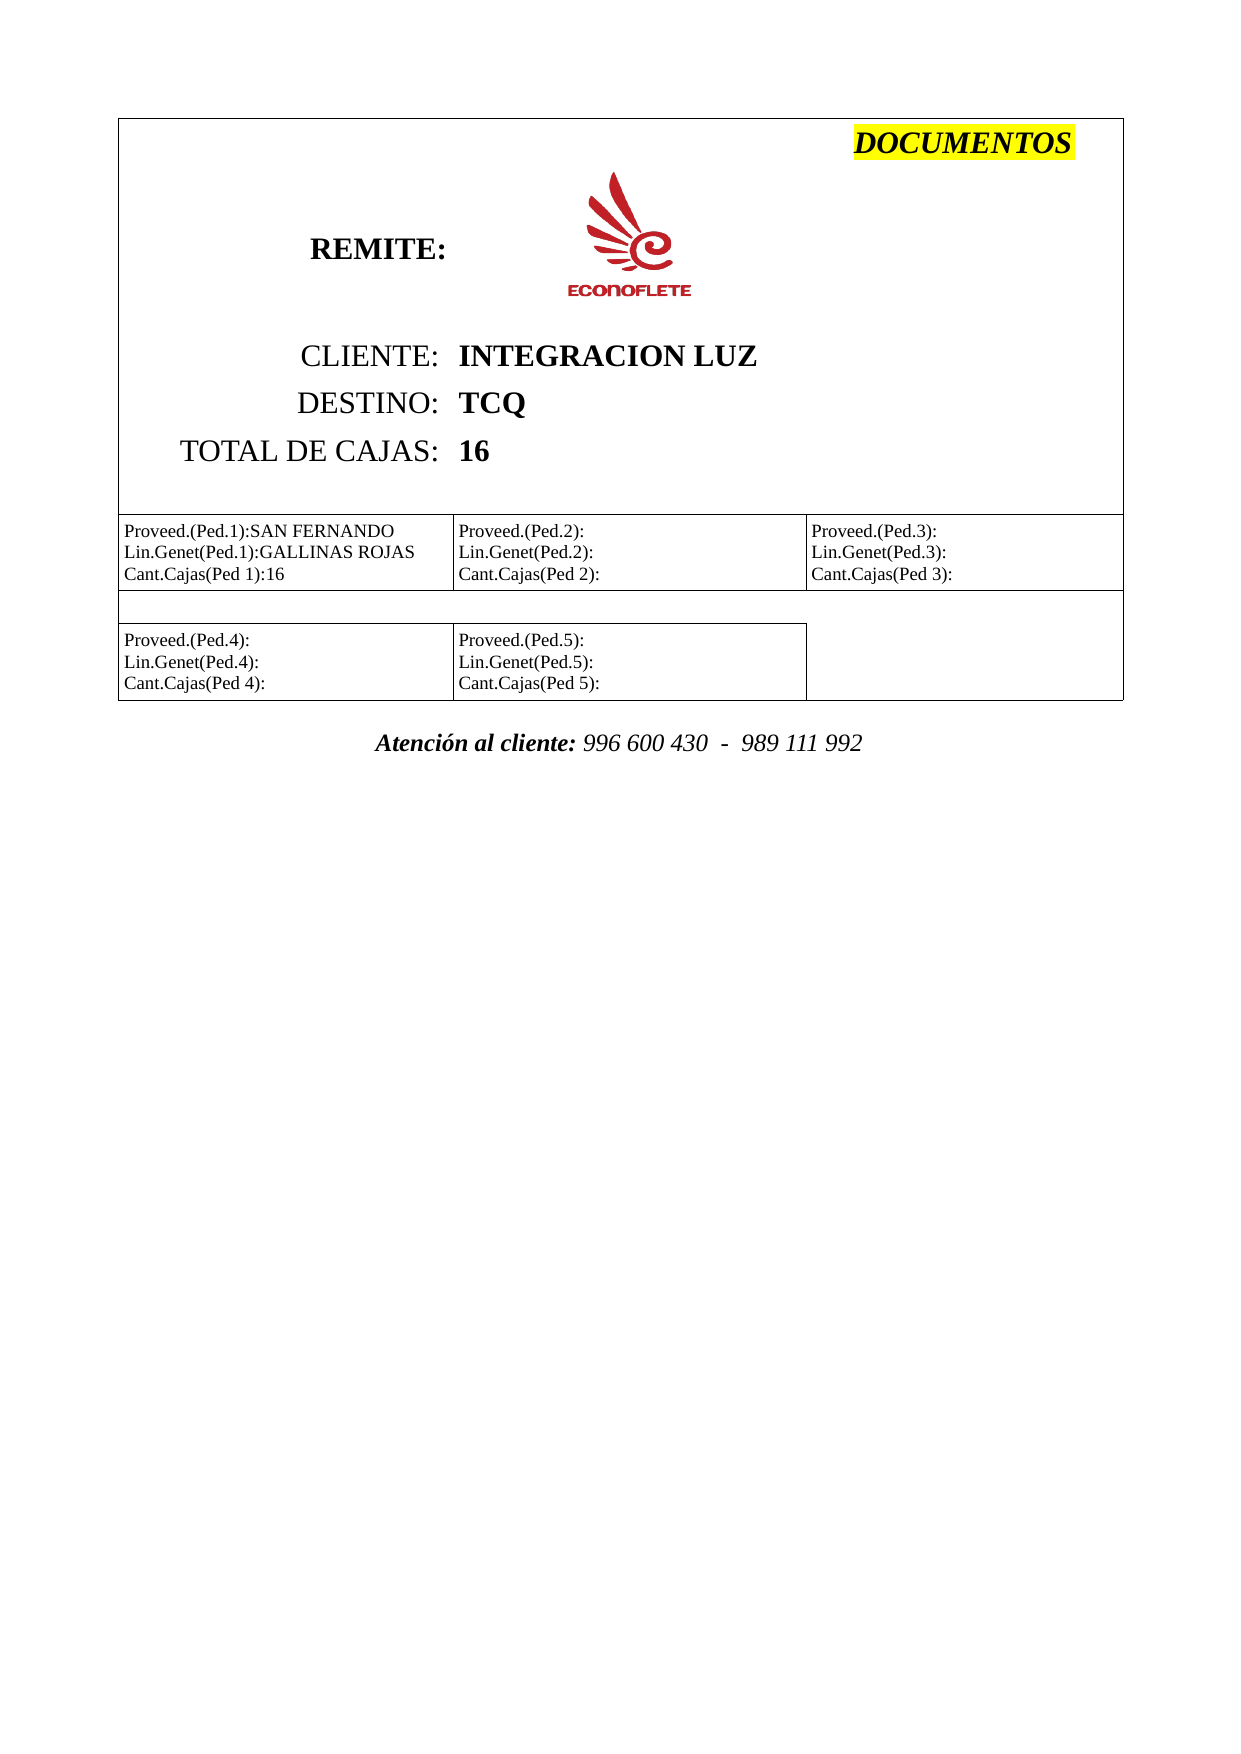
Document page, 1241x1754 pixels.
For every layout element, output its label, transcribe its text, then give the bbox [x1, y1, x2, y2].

table_header DOCUMENTOS [806, 119, 1123, 166]
table_cell TCQ [453, 379, 806, 426]
table_cell [119, 474, 453, 514]
table_cell Proveed.(Ped.3): Lin.Genet(Ped.3): Cant.Cajas(Ped 3): [807, 515, 1123, 590]
table_cell [806, 379, 1123, 426]
table_cell REMITE: [119, 166, 453, 332]
table_header [453, 119, 806, 166]
table_cell [806, 474, 1123, 514]
table_cell Proveed.(Ped.2): Lin.Genet(Ped.2): Cant.Cajas(Ped 2): [454, 515, 806, 590]
table_cell [119, 591, 453, 623]
table_cell DESTINO: [119, 379, 453, 426]
table_cell [453, 166, 806, 332]
table_cell [453, 591, 806, 623]
table_header [119, 119, 453, 166]
table_cell Proveed.(Ped.4): Lin.Genet(Ped.4): Cant.Cajas(Ped 4): [119, 624, 453, 699]
table_cell Proveed.(Ped.5): Lin.Genet(Ped.5): Cant.Cajas(Ped 5): [454, 624, 806, 699]
table_cell [806, 166, 1123, 332]
picture [552, 171, 707, 297]
table_cell [806, 591, 1123, 623]
table_cell INTEGRACION LUZ [453, 332, 1123, 379]
table_cell TOTAL DE CAJAS: [119, 426, 453, 474]
table_cell [807, 623, 1123, 699]
table_cell 16 [453, 426, 1123, 474]
table_cell CLIENTE: [119, 332, 453, 379]
text Atención al cliente: 996 600 430 - 989 111 992 [118, 728, 1122, 757]
table_cell [453, 474, 806, 514]
table_cell Proveed.(Ped.1):SAN FERNANDO Lin.Genet(Ped.1):GALLINAS ROJAS Cant.Cajas(Ped 1):16 [119, 515, 453, 590]
